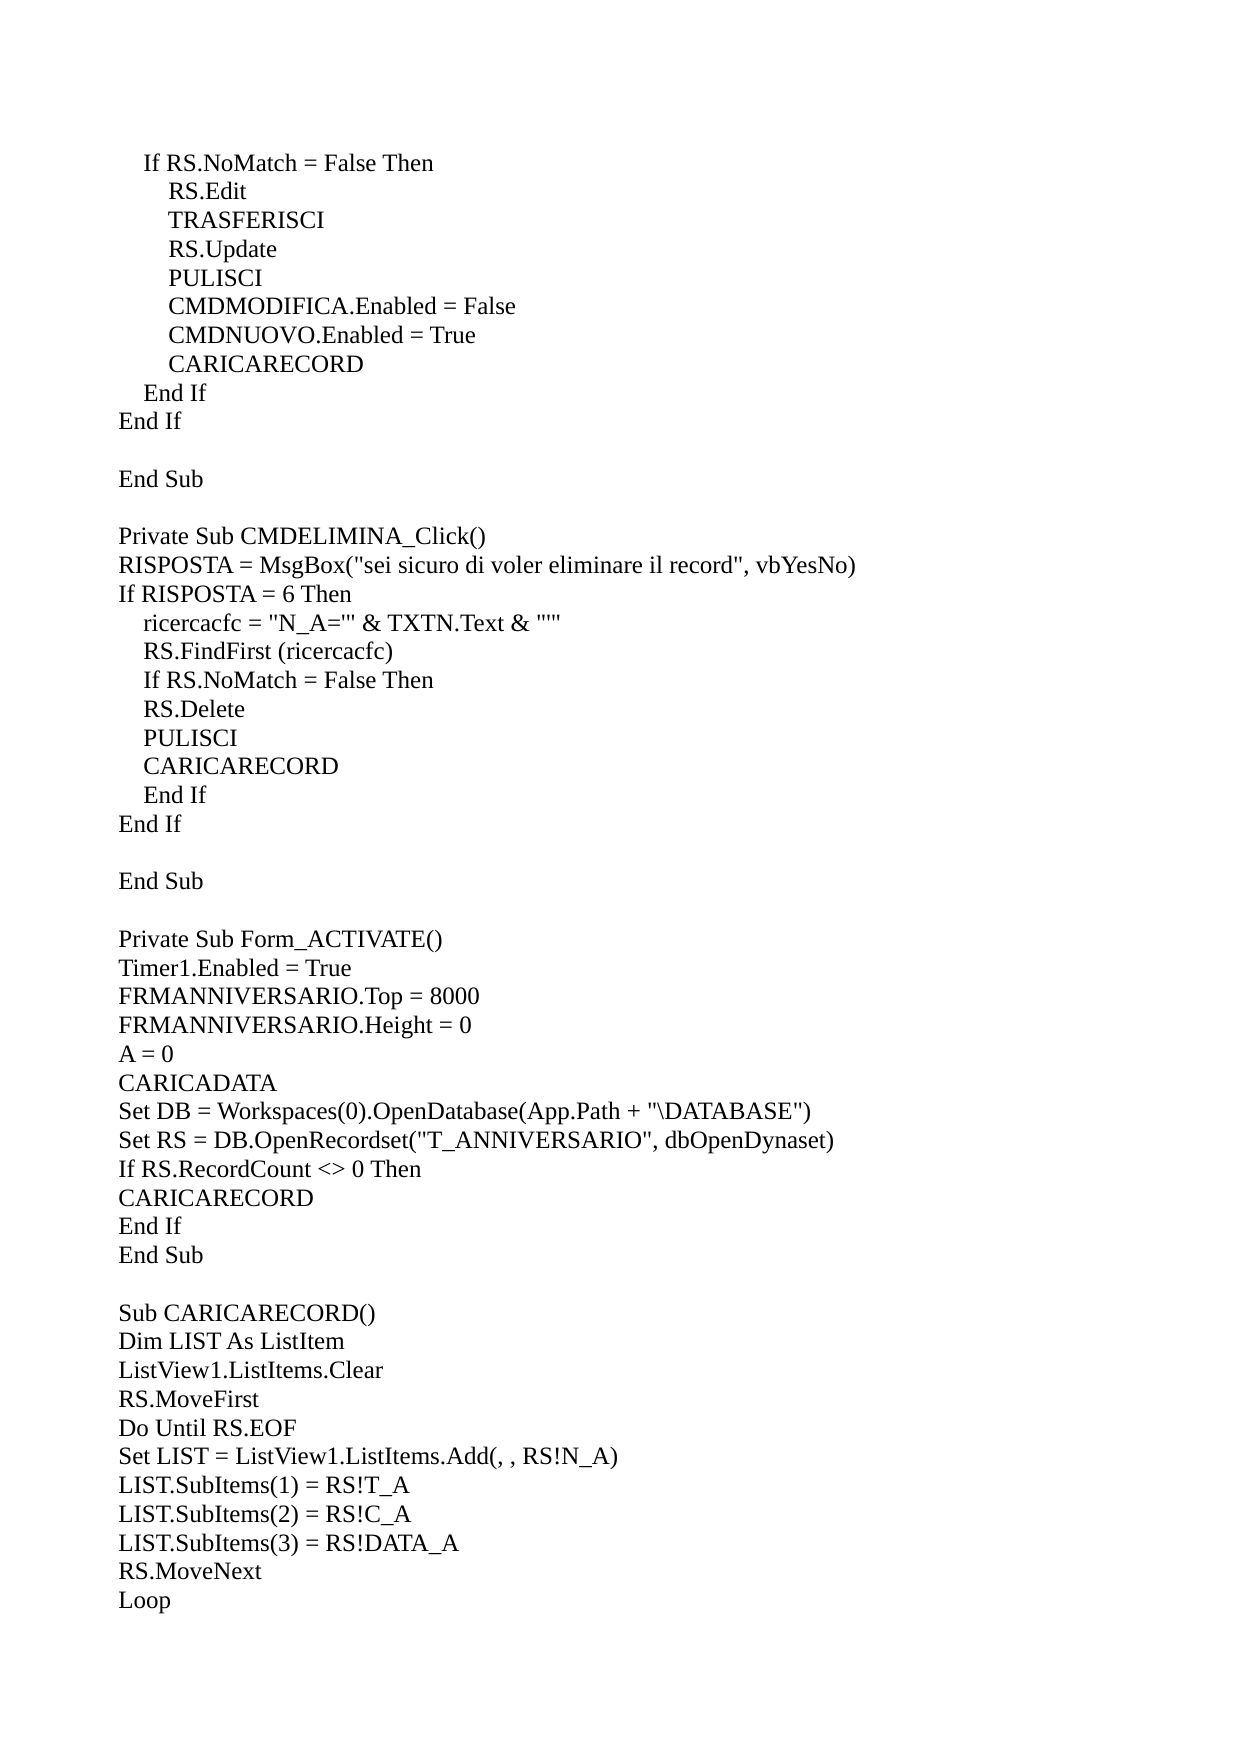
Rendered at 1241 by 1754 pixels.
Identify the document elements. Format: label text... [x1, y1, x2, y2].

text If RS.NoMatch = False Then [118, 665, 1122, 694]
text RS.Edit [118, 176, 1122, 205]
text End If [118, 1211, 1122, 1240]
text Do Until RS.EOF [118, 1413, 1122, 1441]
text A = 0 [118, 1039, 1122, 1068]
text RS.MoveNext [118, 1556, 1122, 1585]
text LIST.SubItems(1) = RS!T_A [118, 1470, 1122, 1499]
text CARICARECORD [118, 1183, 1122, 1211]
text Private Sub Form_ACTIVATE() [118, 924, 1122, 953]
text RS.FindFirst (ricercacfc) [118, 636, 1122, 665]
text If RS.RecordCount <> 0 Then [118, 1154, 1122, 1183]
text Private Sub CMDELIMINA_Click() [118, 521, 1122, 550]
text RS.Delete [118, 694, 1122, 723]
text Dim LIST As ListItem [118, 1326, 1122, 1355]
text Set RS = DB.OpenRecordset("T_ANNIVERSARIO", dbOpenDynaset) [118, 1125, 1122, 1154]
text LIST.SubItems(3) = RS!DATA_A [118, 1528, 1122, 1556]
text CARICADATA [118, 1068, 1122, 1096]
text End Sub [118, 866, 1122, 895]
text PULISCI [118, 723, 1122, 751]
text CMDMODIFICA.Enabled = False [118, 291, 1122, 320]
text TRASFERISCI [118, 205, 1122, 234]
text End If [118, 809, 1122, 838]
text End If [118, 378, 1122, 406]
text PULISCI [118, 263, 1122, 291]
text CMDNUOVO.Enabled = True [118, 320, 1122, 349]
text Sub CARICARECORD() [118, 1298, 1122, 1326]
text Set LIST = ListView1.ListItems.Add(, , RS!N_A) [118, 1441, 1122, 1470]
text RISPOSTA = MsgBox("sei sicuro di voler eliminare il record", vbYesNo) [118, 550, 1122, 579]
text Set DB = Workspaces(0).OpenDatabase(App.Path + "\DATABASE") [118, 1096, 1122, 1125]
text CARICARECORD [118, 751, 1122, 780]
text Timer1.Enabled = True [118, 953, 1122, 981]
text RS.MoveFirst [118, 1384, 1122, 1413]
text End Sub [118, 464, 1122, 493]
text ricercacfc = "N_A='" & TXTN.Text & "'" [118, 608, 1122, 636]
text FRMANNIVERSARIO.Height = 0 [118, 1010, 1122, 1039]
text ListView1.ListItems.Clear [118, 1355, 1122, 1384]
text End Sub [118, 1240, 1122, 1269]
text End If [118, 780, 1122, 809]
text End If [118, 406, 1122, 435]
text FRMANNIVERSARIO.Top = 8000 [118, 981, 1122, 1010]
text RS.Update [118, 234, 1122, 263]
text CARICARECORD [118, 349, 1122, 378]
text If RISPOSTA = 6 Then [118, 579, 1122, 608]
text If RS.NoMatch = False Then [118, 148, 1122, 176]
text Loop [118, 1585, 1122, 1614]
text LIST.SubItems(2) = RS!C_A [118, 1499, 1122, 1528]
